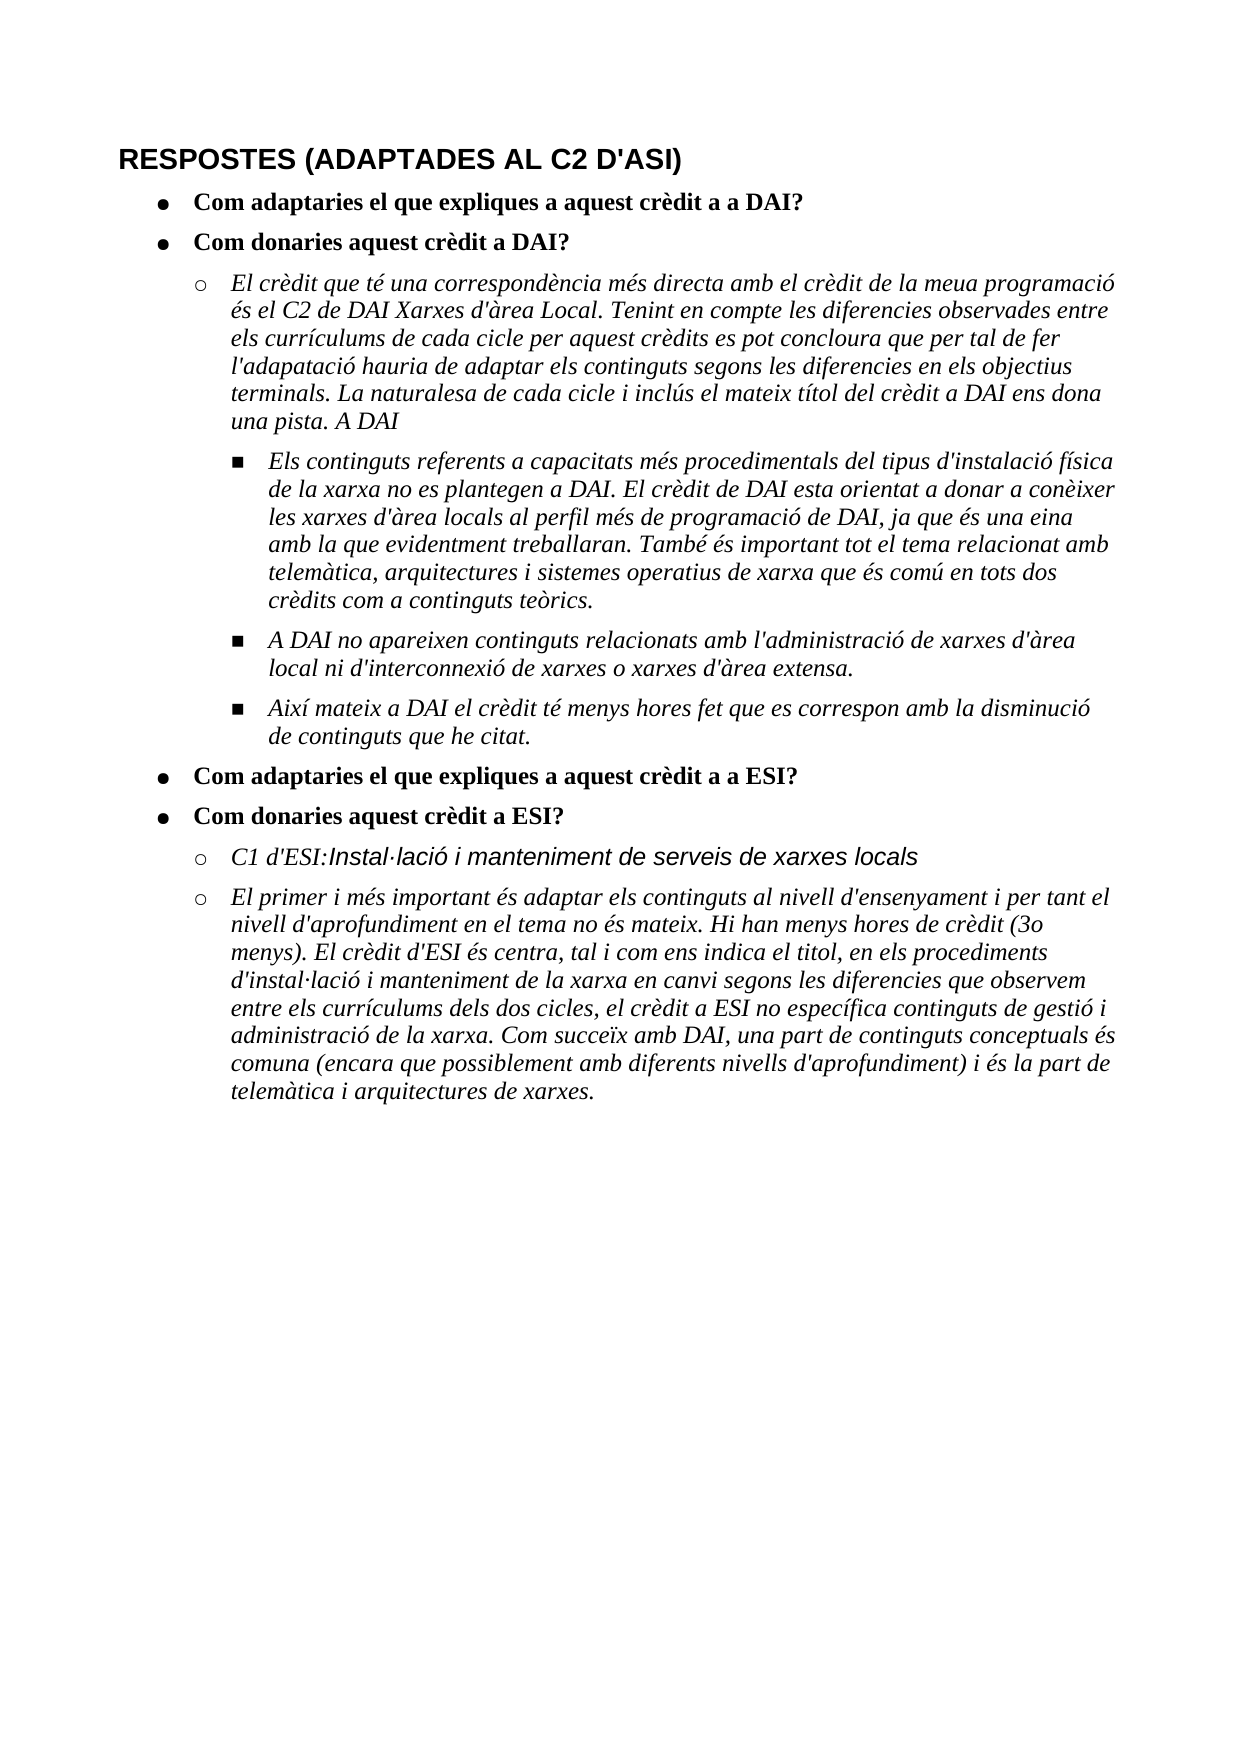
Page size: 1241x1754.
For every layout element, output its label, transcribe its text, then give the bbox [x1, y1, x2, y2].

list Com donaries aquest crèdit a ESI? [156, 802, 1122, 830]
list C1 d'ESI:Instal·lació i manteniment de serveis de xarxes locals [193, 842, 1122, 870]
list El crèdit que té una correspondència més directa amb el crèdit de la meua programació és el C2 de DAI Xarxes d'àrea Local. Tenint en compte les diferencies observades entre els currículums de cada cicle per aquest crèdits es pot concloura que per tal de fer l'adapatació hauria de adaptar els continguts segons les diferencies en els objectius terminals. La naturalesa de cada cicle i inclús el mateix títol del crèdit a DAI ens dona una pista. A DAI [193, 269, 1122, 435]
list Com adaptaries el que expliques a aquest crèdit a a ESI? [156, 762, 1122, 790]
list A DAI no apareixen continguts relacionats amb l'administració de xarxes d'àrea local ni d'interconnexió de xarxes o xarxes d'àrea extensa. [231, 626, 1122, 682]
list Com donaries aquest crèdit a DAI? [156, 228, 1122, 256]
list El primer i més important és adaptar els continguts al nivell d'ensenyament i per tant el nivell d'aprofundiment en el tema no és mateix. Hi han menys hores de crèdit (3o menys). El crèdit d'ESI és centra, tal i com ens indica el titol, en els procediments d'instal·lació i manteniment de la xarxa en canvi segons les diferencies que observem entre els currículums dels dos cicles, el crèdit a ESI no específica continguts de gestió i administració de la xarxa. Com succeïx amb DAI, una part de continguts conceptuals és comuna (encara que possiblement amb diferents nivells d'aprofundiment) i és la part de telemàtica i arquitectures de xarxes. [193, 883, 1122, 1104]
list Així mateix a DAI el crèdit té menys hores fet que es correspon amb la disminució de continguts que he citat. [231, 694, 1122, 749]
subtitle RESPOSTES (ADAPTADES AL C2 D'ASI) [118, 143, 1122, 176]
list Com adaptaries el que expliques a aquest crèdit a a DAI? [156, 188, 1122, 216]
list Els continguts referents a capacitats més procedimentals del tipus d'instalació física de la xarxa no es plantegen a DAI. El crèdit de DAI esta orientat a donar a conèixer les xarxes d'àrea locals al perfil més de programació de DAI, ja que és una eina amb la que evidentment treballaran. També és important tot el tema relacionat amb telemàtica, arquitectures i sistemes operatius de xarxa que és comú en tots dos crèdits com a continguts teòrics. [231, 447, 1122, 614]
